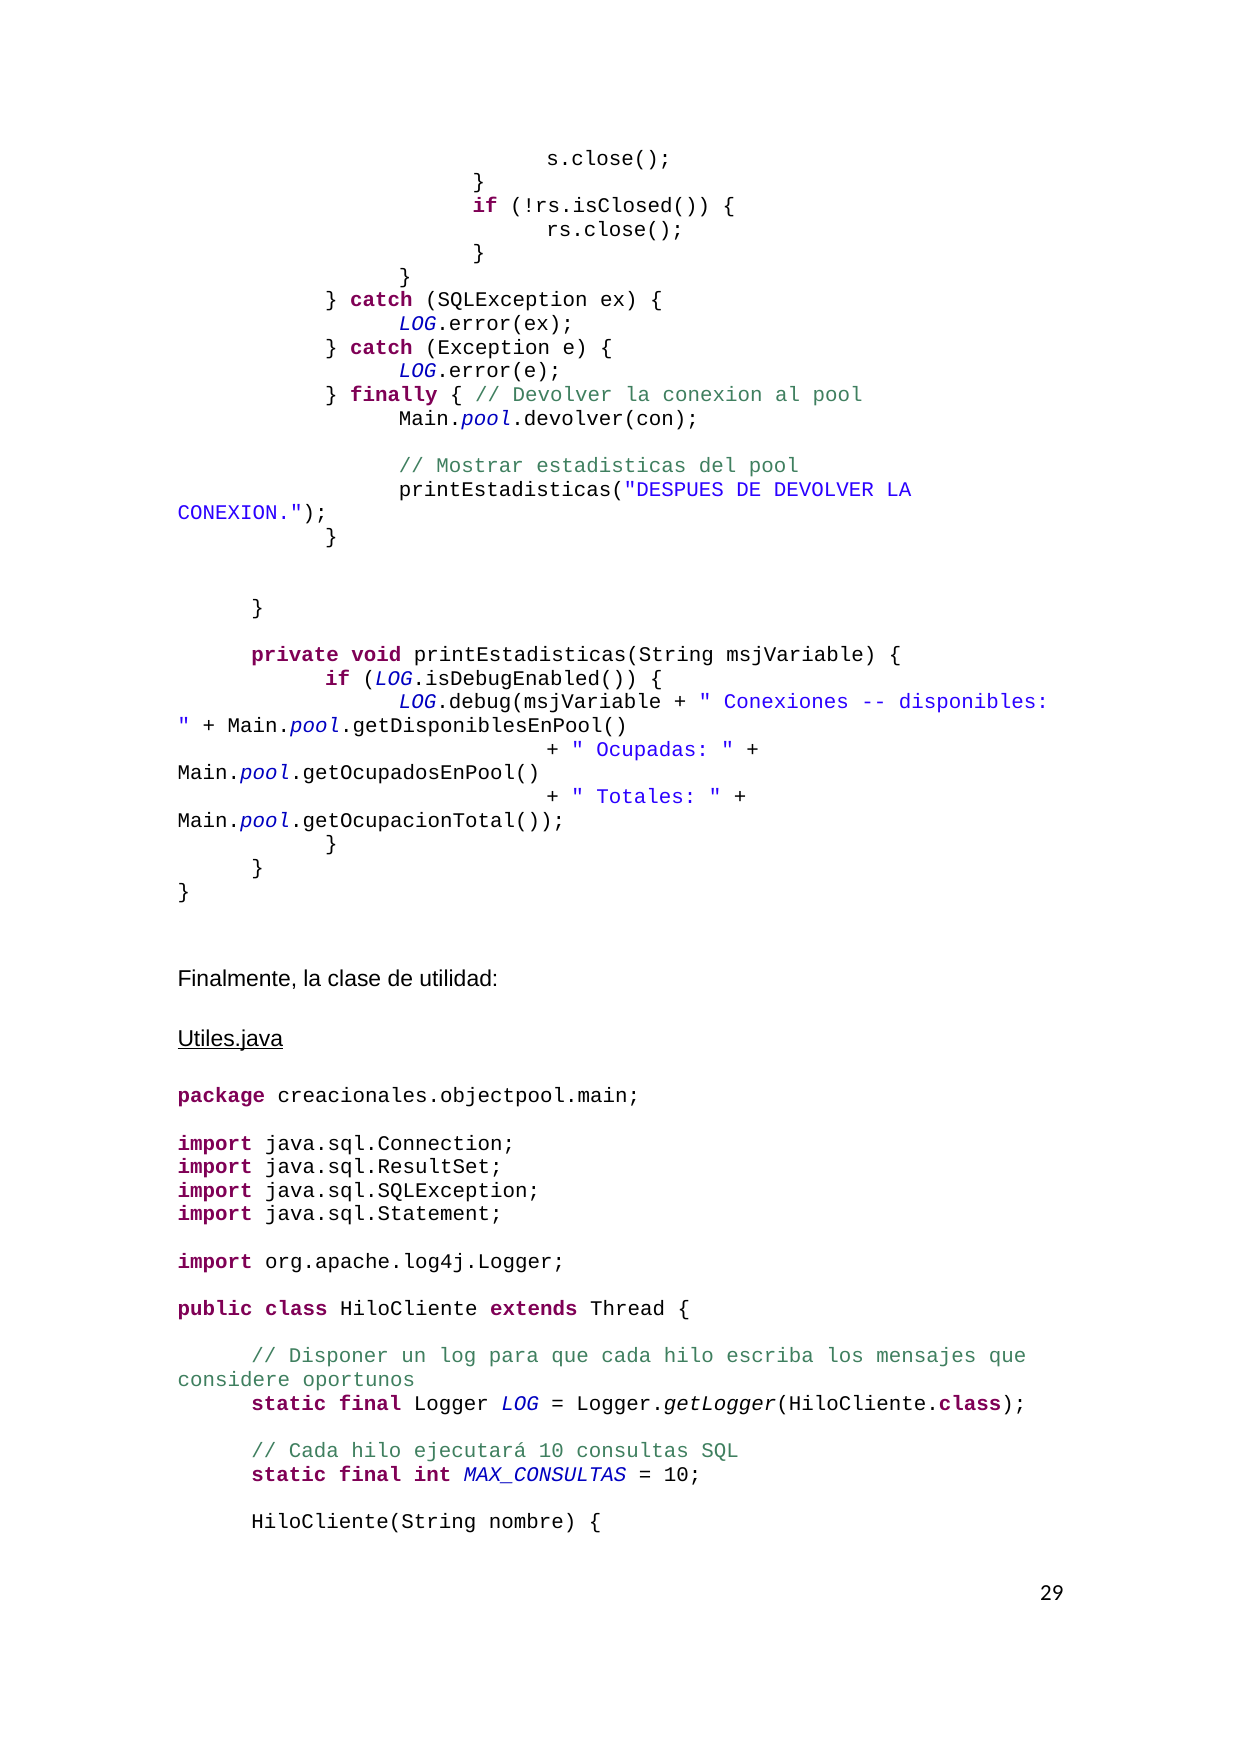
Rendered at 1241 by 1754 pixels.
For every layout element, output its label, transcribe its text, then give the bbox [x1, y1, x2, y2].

text } [177, 833, 1063, 857]
text package creacionales.objectpool.main; [177, 1085, 1063, 1109]
text } [177, 171, 1063, 195]
text } [177, 597, 1063, 621]
text import java.sql.Statement; [177, 1203, 1063, 1227]
text } [177, 242, 1063, 266]
text HiloCliente(String nombre) { [177, 1511, 1063, 1534]
text s.close(); [177, 148, 1063, 171]
text // Disponer un log para que cada hilo escriba los mensajes que considere oportunos [177, 1345, 1063, 1393]
text static final int MAX_CONSULTAS = 10; [177, 1463, 1063, 1487]
text printEstadisticas("DESPUES DE DEVOLVER LA CONEXION."); [177, 479, 1063, 526]
text if (!rs.isClosed()) { [177, 195, 1063, 218]
text } [177, 857, 1063, 881]
text LOG.error(ex); [177, 313, 1063, 337]
text Main.pool.devolver(con); [177, 408, 1063, 431]
text static final Logger LOG = Logger.getLogger(HiloCliente.class); [177, 1393, 1063, 1416]
text LOG.error(e); [177, 360, 1063, 384]
text import java.sql.ResultSet; [177, 1156, 1063, 1180]
text } [177, 526, 1063, 549]
text } finally { // Devolver la conexion al pool [177, 384, 1063, 408]
text } catch (SQLException ex) { [177, 289, 1063, 313]
text // Mostrar estadisticas del pool [177, 455, 1063, 479]
text if (LOG.isDebugEnabled()) { [177, 668, 1063, 691]
text } [177, 266, 1063, 289]
text import java.sql.SQLException; [177, 1180, 1063, 1203]
text + " Totales: " + Main.pool.getOcupacionTotal()); [177, 786, 1063, 833]
text private void printEstadisticas(String msjVariable) { [177, 644, 1063, 668]
text + " Ocupadas: " + Main.pool.getOcupadosEnPool() [177, 739, 1063, 786]
text } catch (Exception e) { [177, 337, 1063, 360]
text import java.sql.Connection; [177, 1132, 1063, 1156]
text Finalmente, la clase de utilidad: [177, 964, 1063, 991]
text public class HiloCliente extends Thread { [177, 1298, 1063, 1322]
text import org.apache.log4j.Logger; [177, 1251, 1063, 1274]
text LOG.debug(msjVariable + " Conexiones -- disponibles: " + Main.pool.getDisponiblesEnPool() [177, 691, 1063, 739]
text Utiles.java [177, 1025, 1063, 1051]
text // Cada hilo ejecutará 10 consultas SQL [177, 1440, 1063, 1463]
text } [177, 881, 1063, 904]
text rs.close(); [177, 218, 1063, 242]
